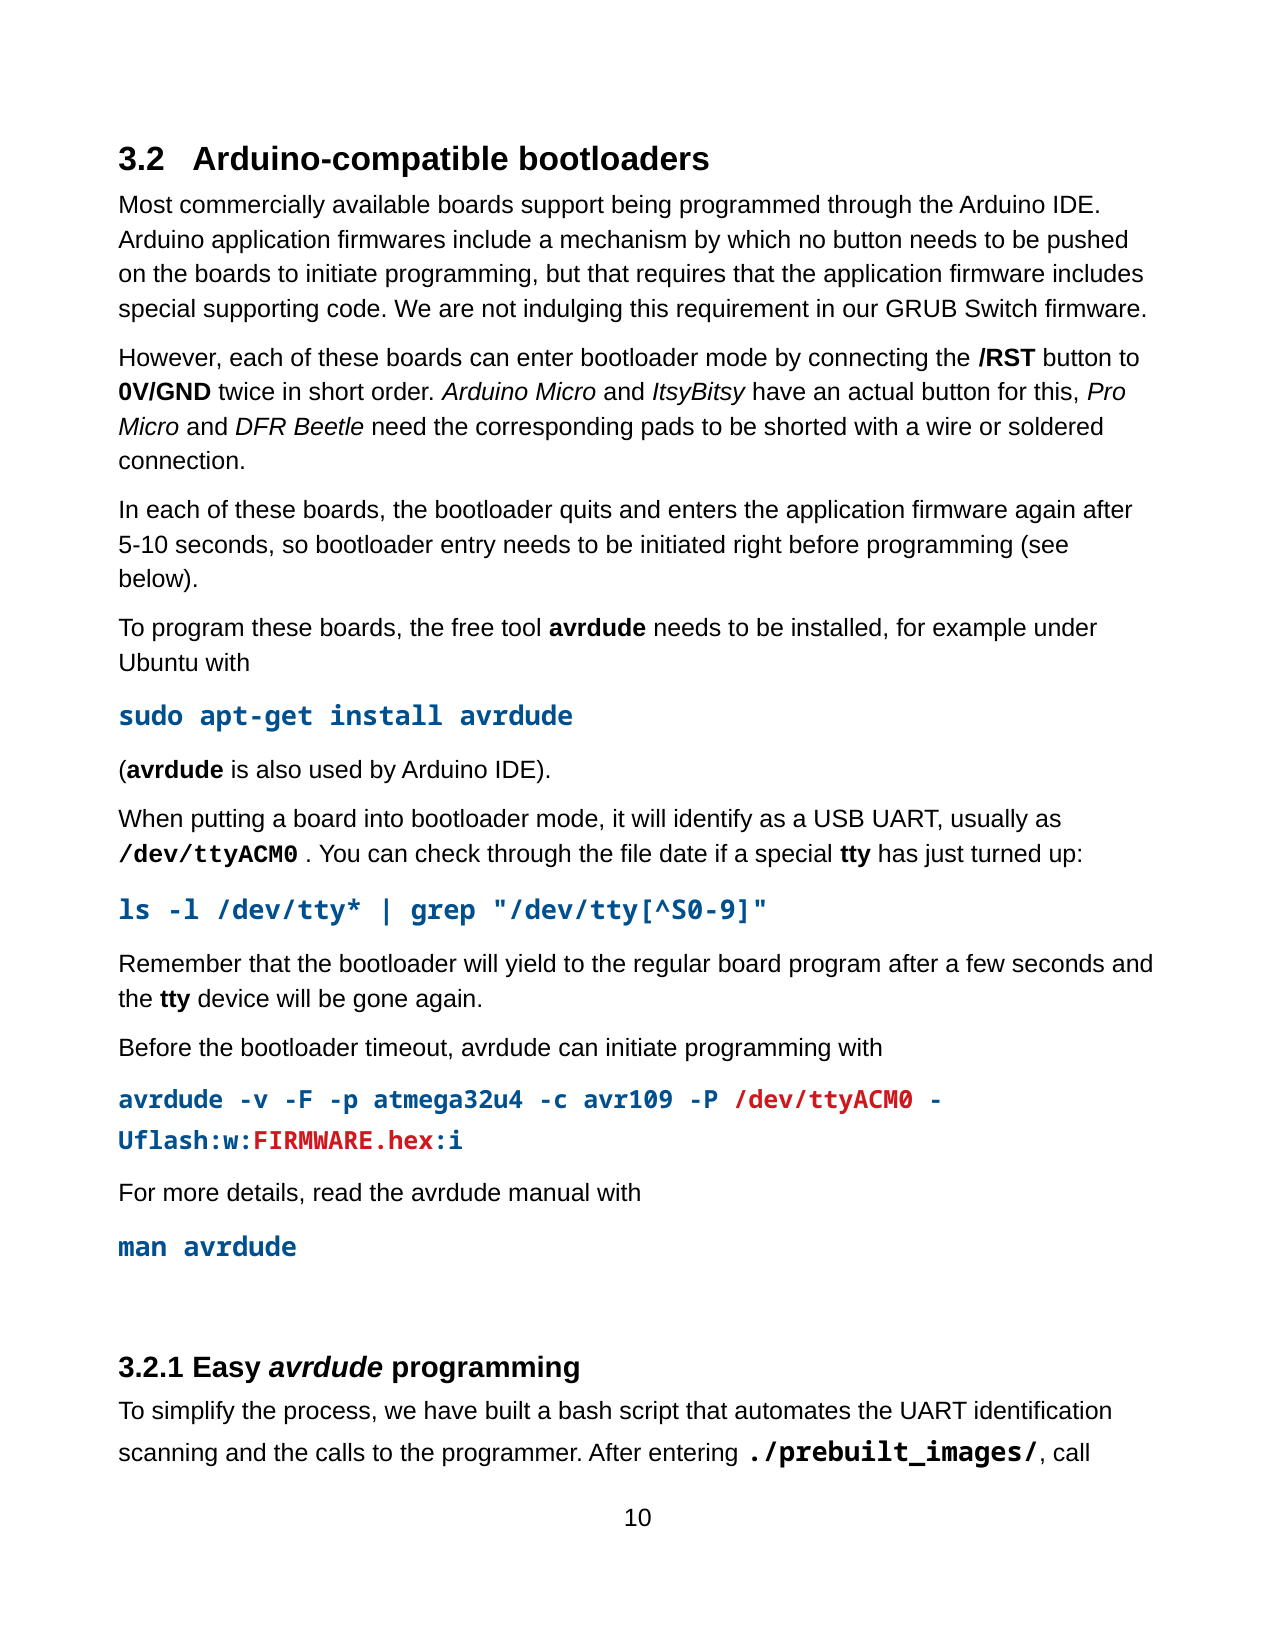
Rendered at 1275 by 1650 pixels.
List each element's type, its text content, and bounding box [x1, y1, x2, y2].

text To program these boards, the free tool avrdude needs to be installed, for example under Ubuntu with [118, 613, 1157, 676]
text Remember that the bootloader will yield to the regular board program after a few seconds and the tty device will be gone again. [118, 949, 1157, 1013]
text When putting a board into bootloader mode, it will identify as a USB UART, usually as /dev/ttyACM0 . You can check through the file date if a special tty has just turned up: [118, 804, 1157, 870]
text However, each of these boards can enter bootloader mode by connecting the /RST button to 0V/GND twice in short order. Arduino Micro and ItsyBitsy have an actual button for this, Pro Micro and DFR Beetle need the corresponding pads to be shorted with a wire or soldered connection. [118, 343, 1157, 475]
text Before the bootloader timeout, avrdude can initiate programming with [118, 1033, 1157, 1062]
text sudo apt-get install avrdude [118, 697, 1157, 733]
text Most commercially available boards support being programmed through the Arduino IDE. Arduino application firmwares include a mechanism by which no button needs to be pushed on the boards to initiate programming, but that requires that the application firmware includes special supporting code. We are not indulging this requirement in our GRUB Switch firmware. [118, 190, 1157, 322]
text avrdude -v -F -p atmega32u4 -c avr109 -P /dev/ttyACM0 -Uflash:w:FIRMWARE.hex:i [118, 1082, 1157, 1157]
text For more details, read the avrdude manual with [118, 1178, 1157, 1207]
text man avrdude [118, 1227, 1157, 1264]
text To simplify the process, we have built a bash script that automates the UART identification scanning and the calls to the programmer. After entering ./prebuilt_images/, call [118, 1396, 1157, 1469]
subtitle Arduino-compatible bootloaders [118, 139, 1157, 178]
subtitle Easy avrdude programming [118, 1350, 1157, 1383]
text In each of these boards, the bootloader quits and enters the application firmware again after 5-10 seconds, so bootloader entry needs to be initiated right before programming (see below). [118, 495, 1157, 593]
text ls -l /dev/tty* | grep "/dev/tty[^S0-9]" [118, 891, 1157, 927]
text (avrdude is also used by Arduino IDE). [118, 755, 1157, 784]
